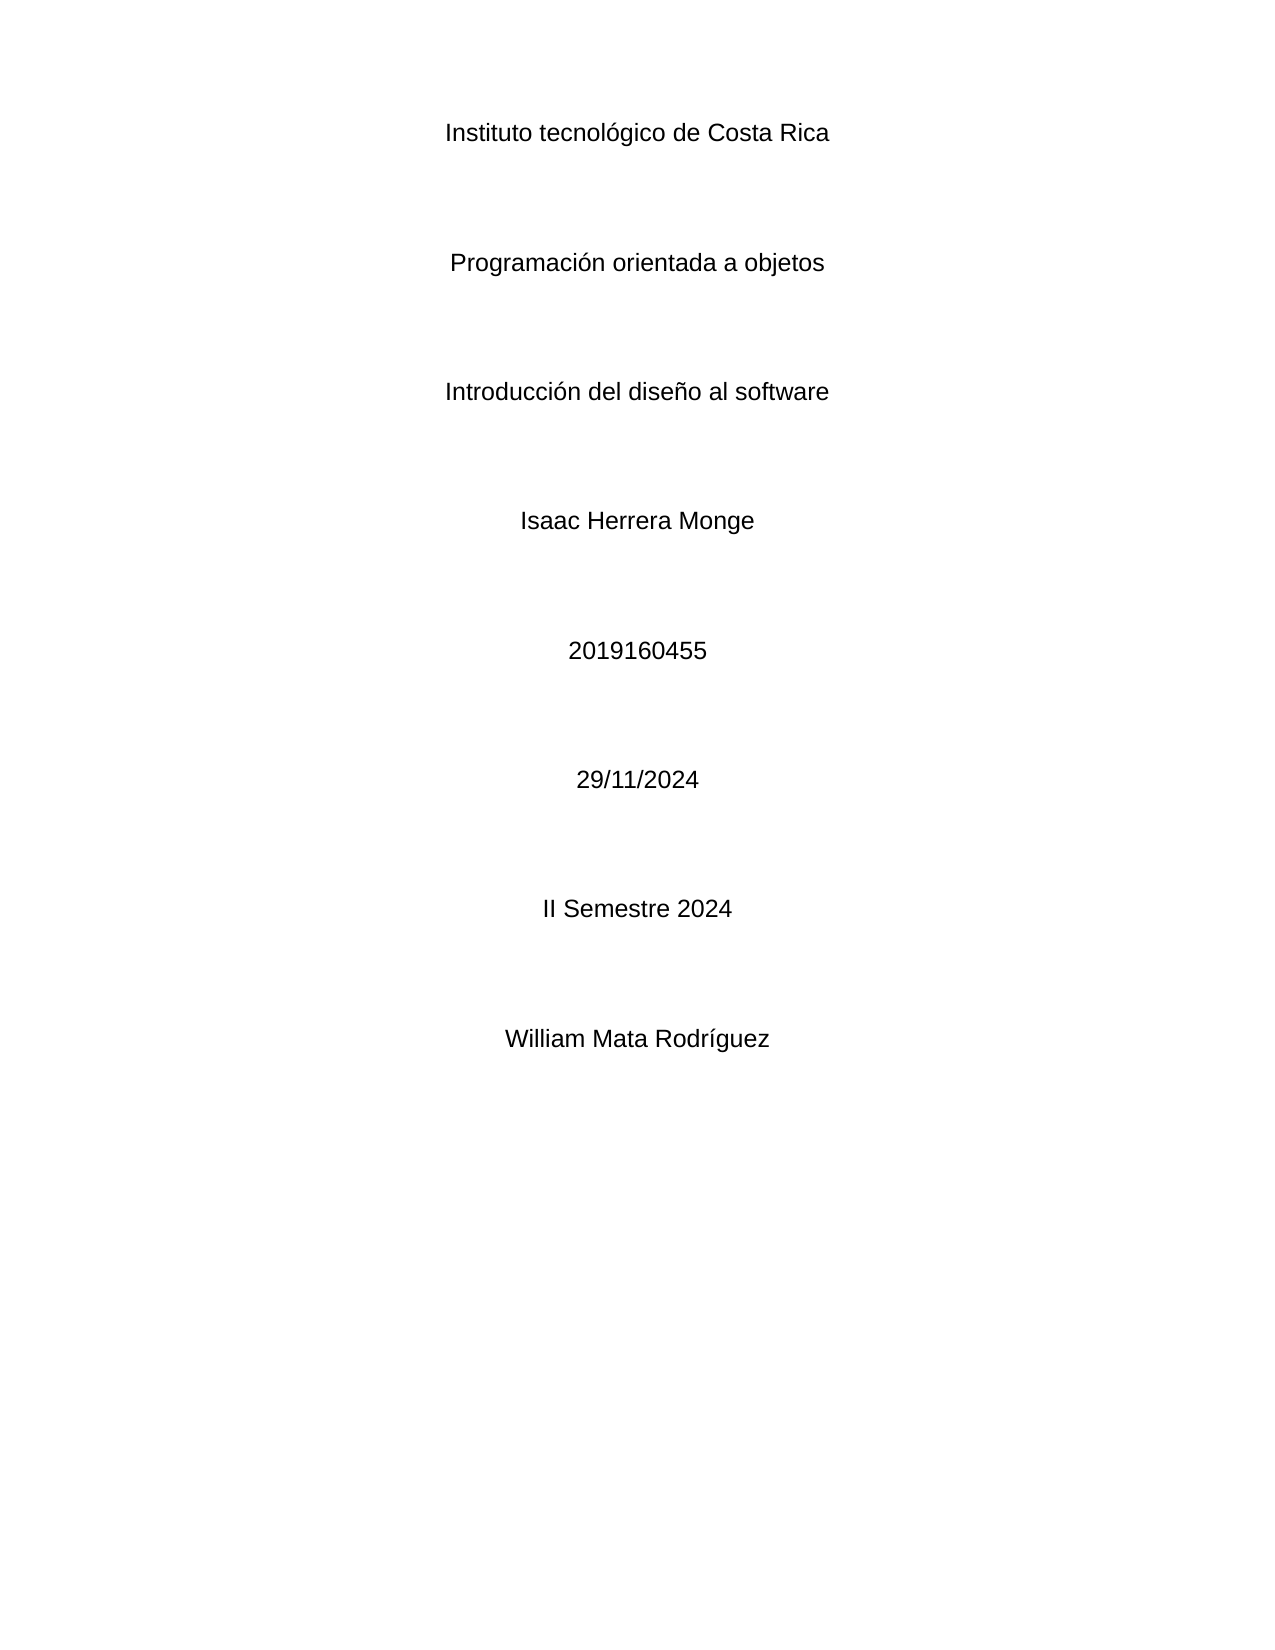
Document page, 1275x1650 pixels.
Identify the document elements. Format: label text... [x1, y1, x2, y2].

text 29/11/2024 [118, 765, 1157, 794]
text II Semestre 2024 [118, 894, 1157, 923]
text William Mata Rodríguez [118, 1024, 1157, 1052]
text Programación orientada a objetos [118, 247, 1157, 276]
text Introducción del diseño al software [118, 377, 1157, 406]
text Instituto tecnológico de Costa Rica [118, 118, 1157, 147]
text Isaac Herrera Monge [118, 506, 1157, 535]
text 2019160455 [118, 636, 1157, 664]
